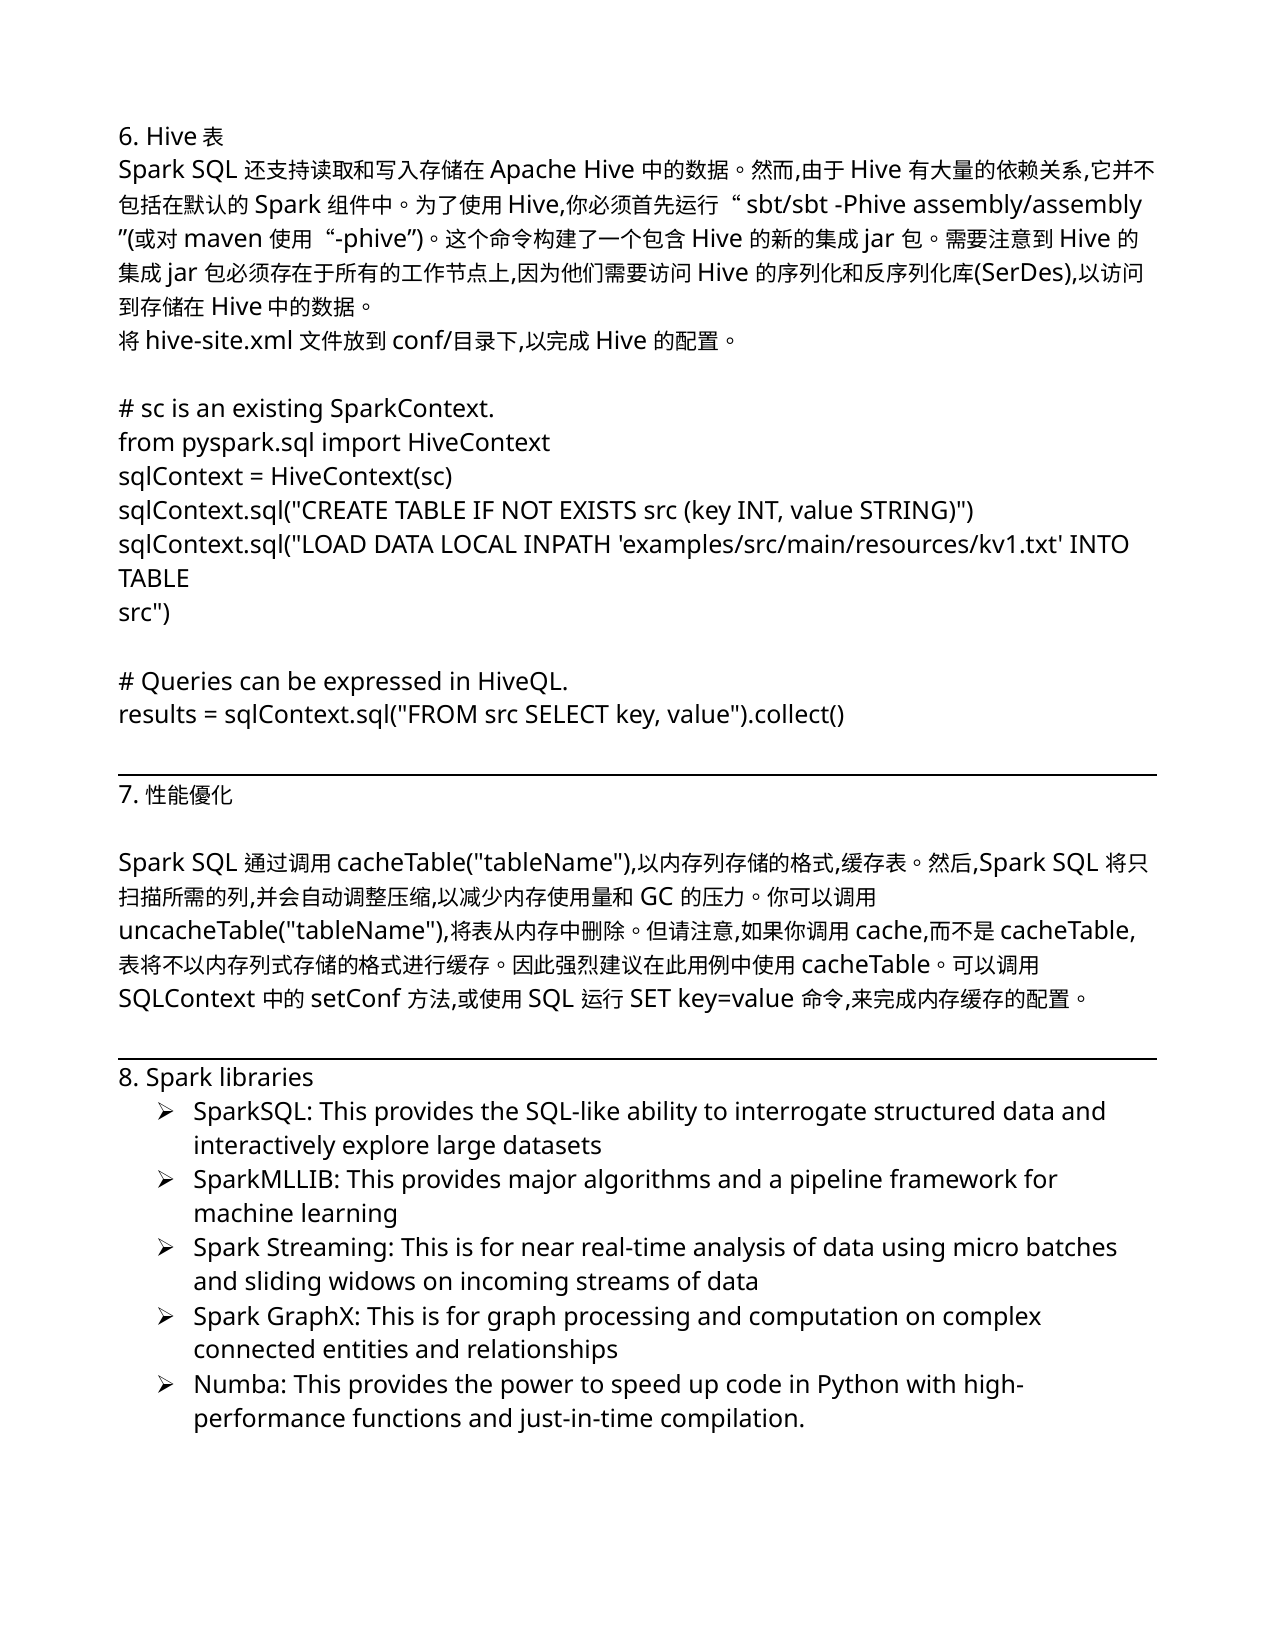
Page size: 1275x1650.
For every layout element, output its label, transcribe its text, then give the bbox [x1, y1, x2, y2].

text sqlContext = HiveContext(sc) [118, 459, 1157, 493]
list Numba: This provides the power to speed up code in Python with high-performance functions and just-in-time compilation. [156, 1366, 1157, 1434]
text # sc is an existing SparkContext. [118, 391, 1157, 425]
text sqlContext.sql("CREATE TABLE IF NOT EXISTS src (key INT, value STRING)") [118, 493, 1157, 527]
text 将 hive-site.xml 文件放到 conf/目录下,以完成 Hive 的配置。 [118, 322, 1157, 357]
text from pyspark.sql import HiveContext [118, 425, 1157, 459]
list Spark GraphX: This is for graph processing and computation on complex connected entities and relationships [156, 1298, 1157, 1366]
text results = sqlContext.sql("FROM src SELECT key, value").collect() [118, 697, 1157, 731]
text # Queries can be expressed in HiveQL. [118, 663, 1157, 697]
text 7. 性能優化 [118, 776, 1157, 810]
list SparkSQL: This provides the SQL-like ability to interrogate structured data and interactively explore large datasets [156, 1094, 1157, 1162]
text 8. Spark libraries [118, 1060, 1157, 1094]
list Spark Streaming: This is for near real-time analysis of data using micro batches and sliding widows on incoming streams of data [156, 1230, 1157, 1298]
text src") [118, 595, 1157, 629]
text Spark SQL 通过调用 cacheTable("tableName"),以内存列存储的格式,缓存表。然后,Spark SQL 将只扫描所需的列,并会自动调整压缩,以减少内存使用量和 GC 的压力。你可以调用uncacheTable("tableName"),将表从内存中删除。但请注意,如果你调用 cache,而不是 cacheTable,表将不以内存列式存储的格式进行缓存。因此强烈建议在此用例中使用 cacheTable。可以调用SQLContext 中的 setConf 方法,或使用 SQL 运行 SET key=value 命令,来完成内存缓存的配置。 [118, 844, 1157, 1015]
text 6. Hive表 [118, 118, 1157, 152]
text Spark SQL 还支持读取和写入存储在 Apache Hive 中的数据。然而,由于 Hive 有大量的依赖关系,它并不包括在默认的 Spark 组件中。为了使用 Hive,你必须首先运行“ sbt/sbt -Phive assembly/assembly ”(或对 maven 使用“-phive”)。这个命令构建了一个包含 Hive 的新的集成 jar 包。需要注意到 Hive 的集成 jar 包必须存在于所有的工作节点上,因为他们需要访问 Hive 的序列化和反序列化库(SerDes),以访问到存储在 Hive中的数据。 [118, 152, 1157, 322]
list SparkMLLIB: This provides major algorithms and a pipeline framework for machine learning [156, 1162, 1157, 1230]
text sqlContext.sql("LOAD DATA LOCAL INPATH 'examples/src/main/resources/kv1.txt' INTO TABLE [118, 527, 1157, 595]
